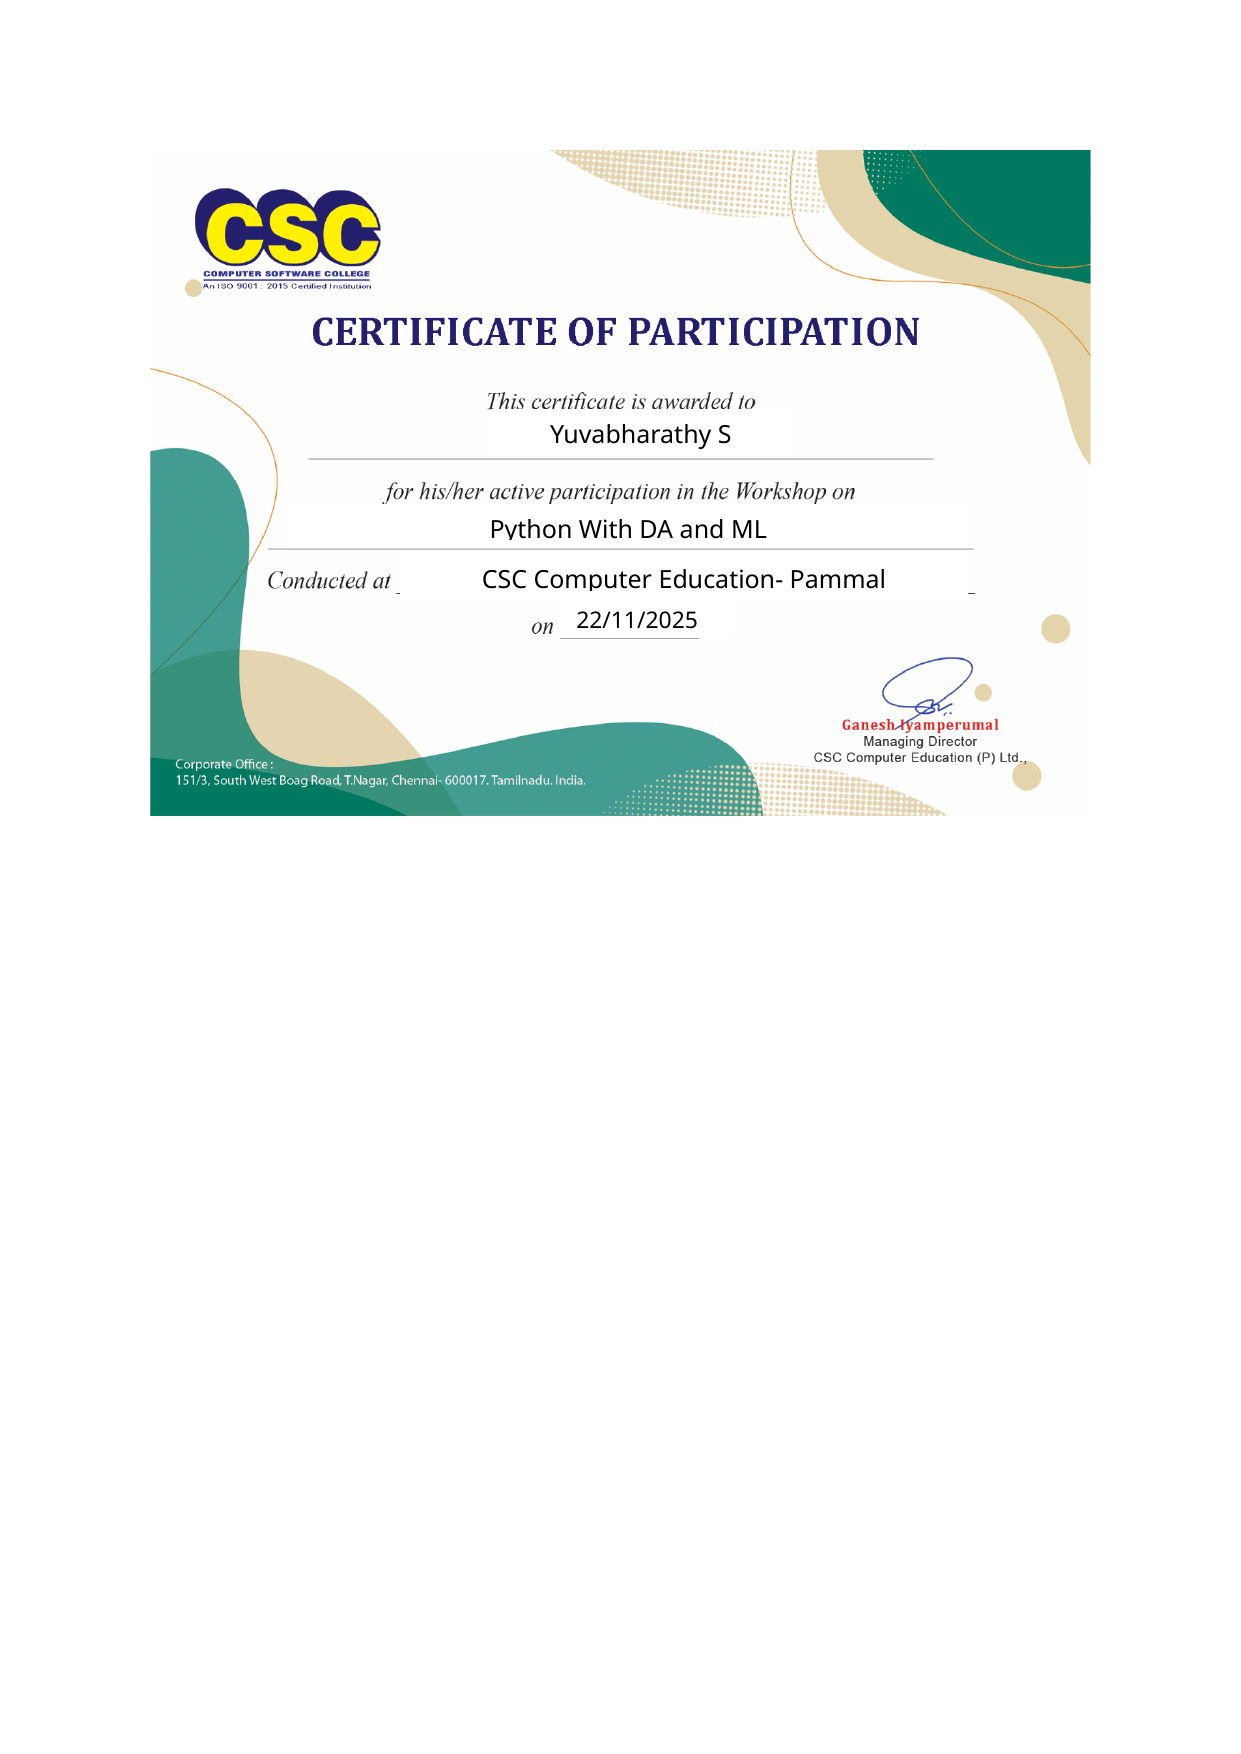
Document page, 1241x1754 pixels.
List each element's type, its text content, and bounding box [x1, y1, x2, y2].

text CSC Computer Education- Pammal [415, 562, 953, 591]
text Yuvabharathy S [506, 417, 776, 449]
text Python With DA and ML [302, 511, 953, 539]
text 22/11/2025 [576, 604, 718, 628]
